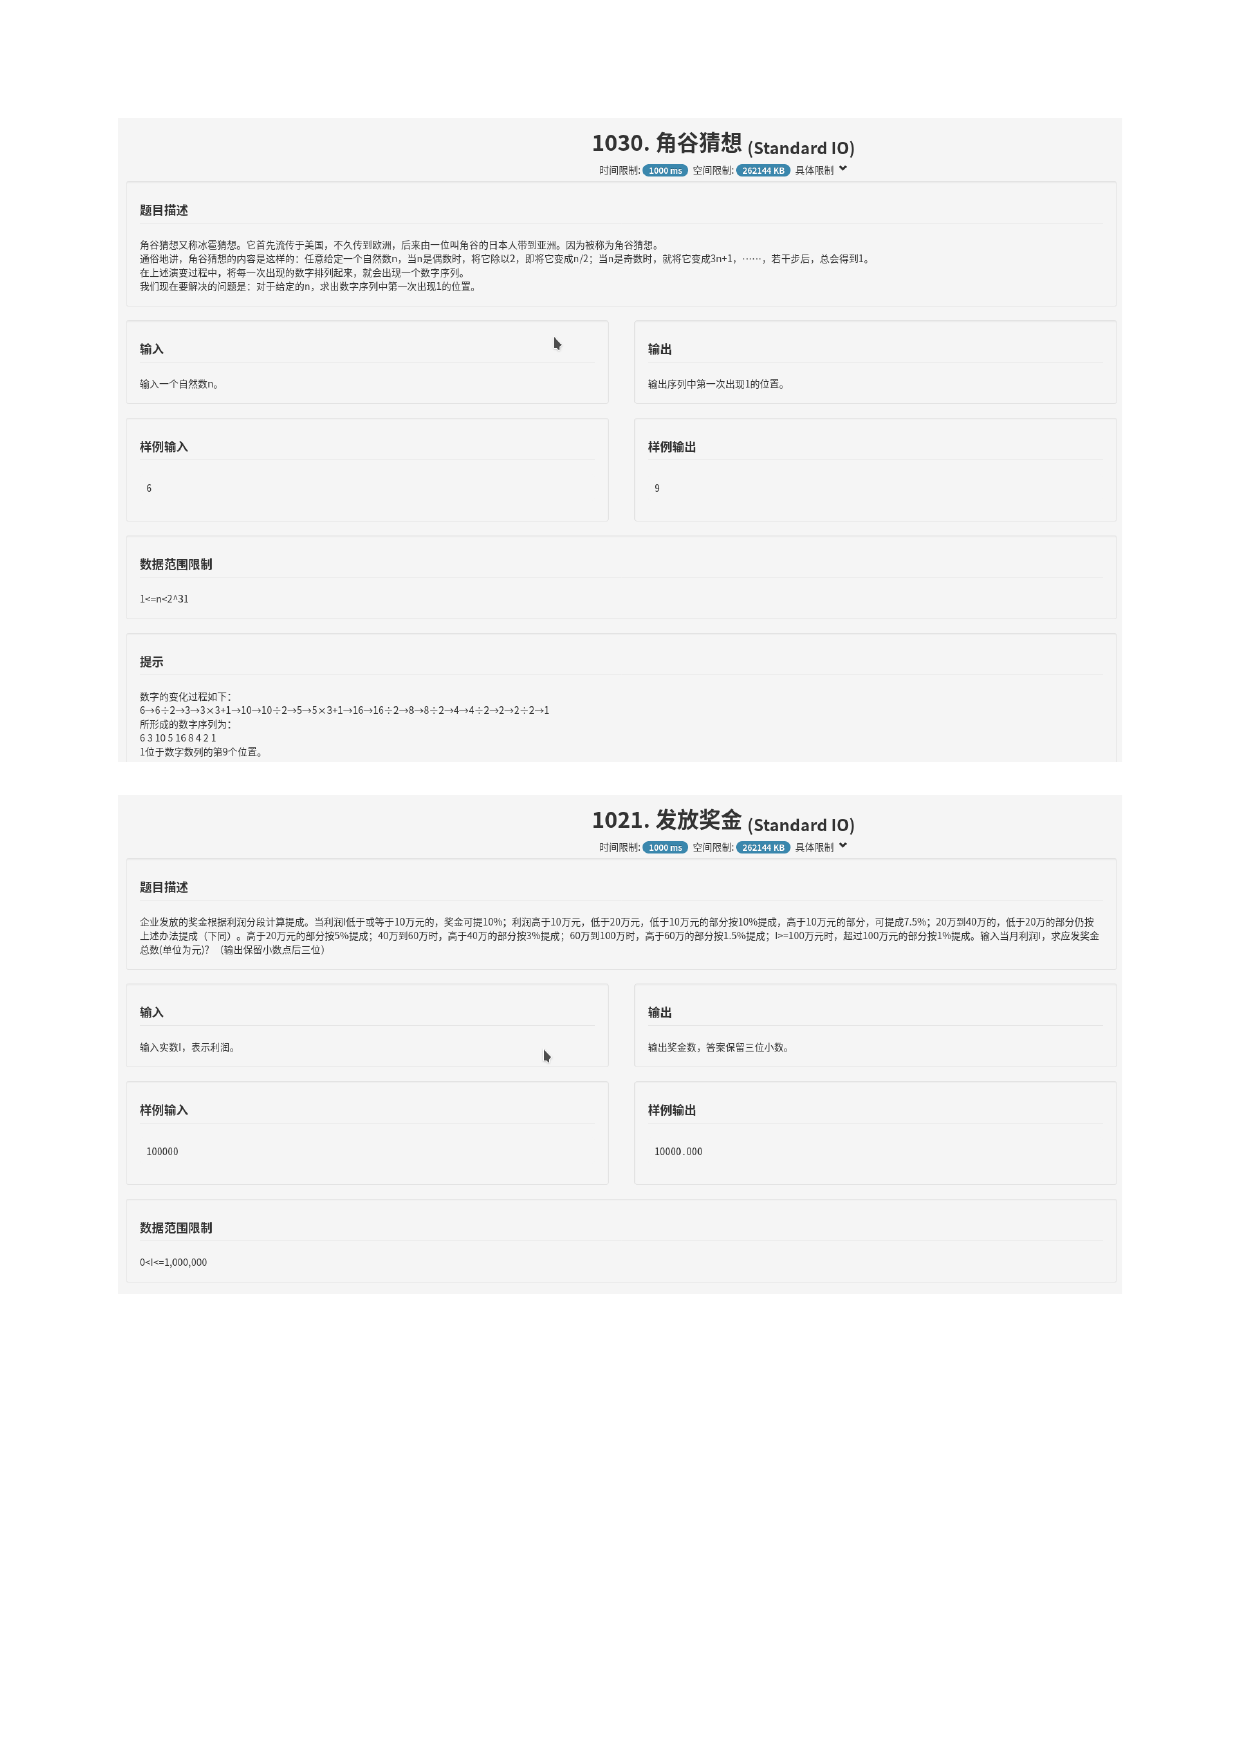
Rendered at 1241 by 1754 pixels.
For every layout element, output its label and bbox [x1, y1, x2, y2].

picture [118, 795, 1123, 1294]
picture [118, 118, 1123, 762]
